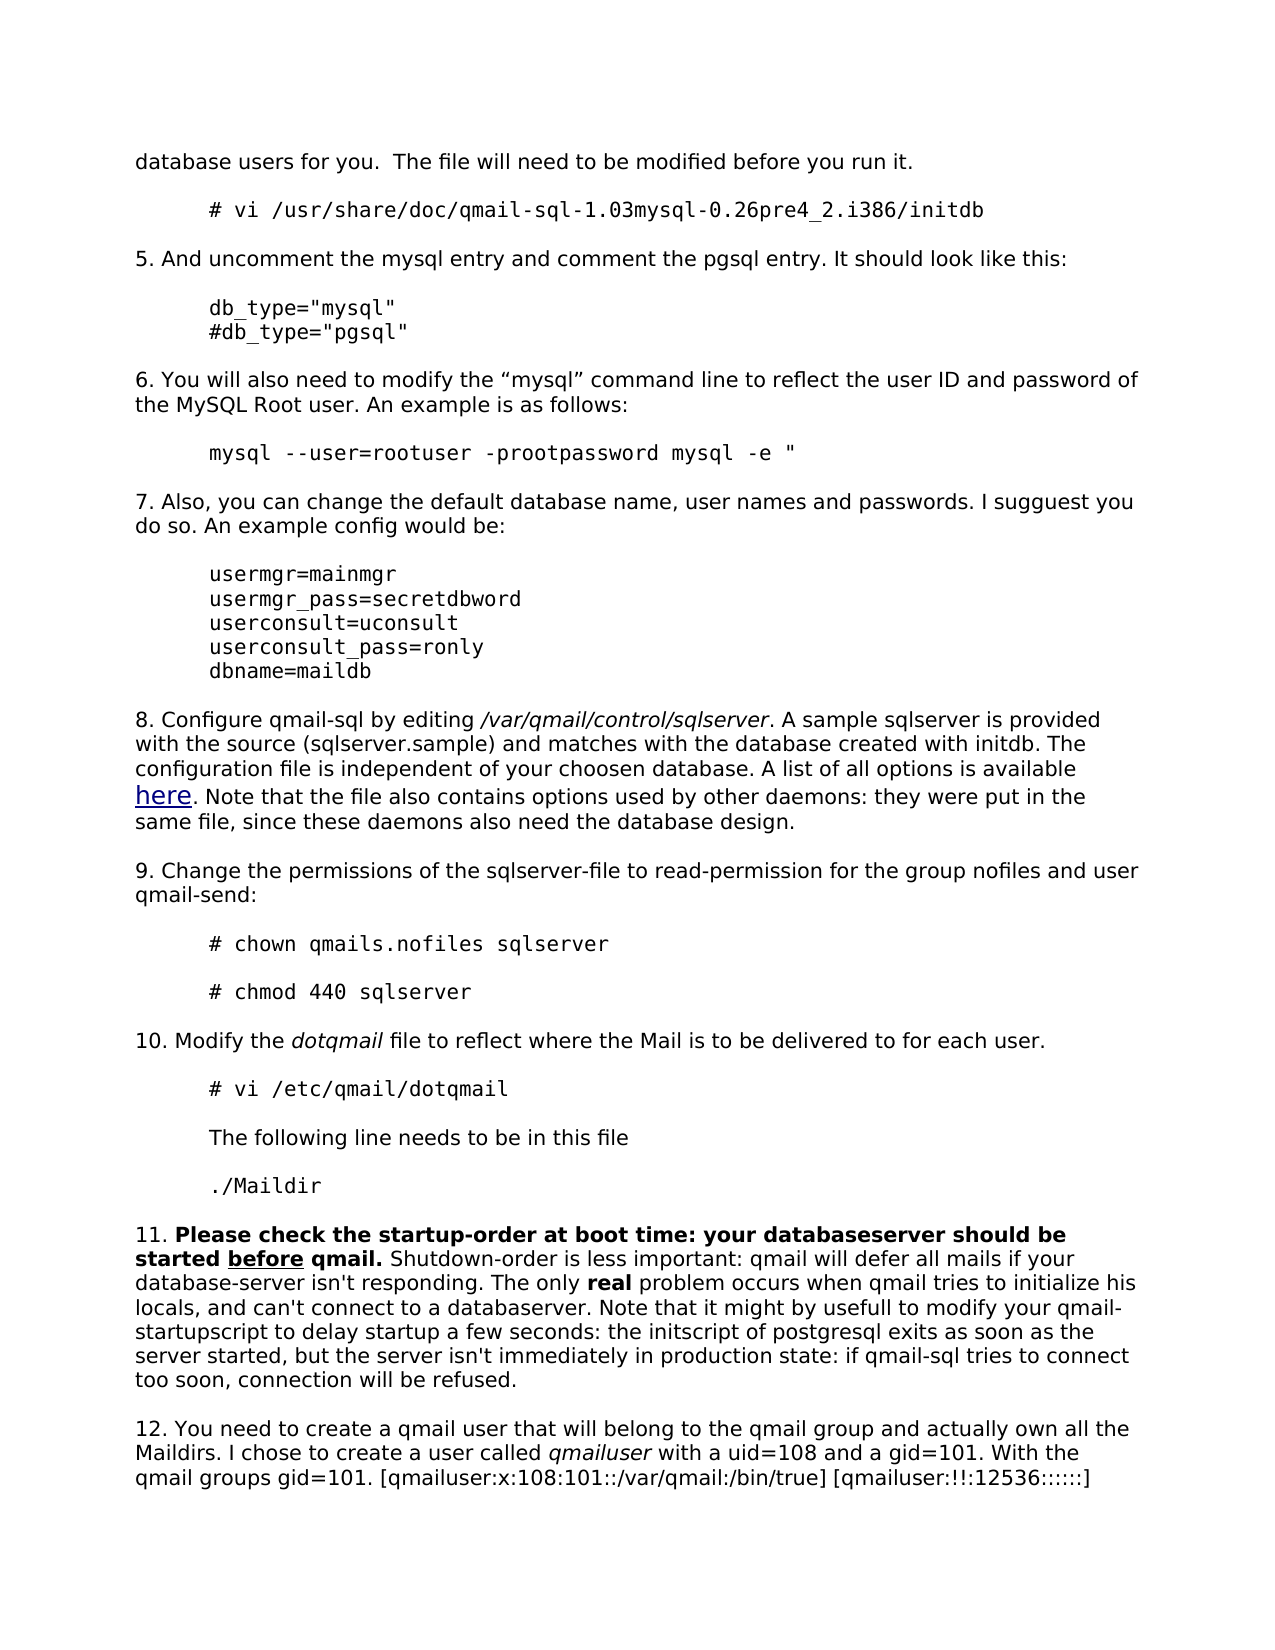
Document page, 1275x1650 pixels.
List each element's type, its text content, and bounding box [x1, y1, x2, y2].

text #db_type="pgsql" [135, 320, 1140, 344]
text The following line needs to be in this file [135, 1126, 1140, 1150]
text userconsult=uconsult [135, 611, 1140, 635]
text db_type="mysql" [135, 296, 1140, 320]
text # vi /etc/qmail/dotqmail [135, 1077, 1140, 1102]
text mysql --user=rootuser -prootpassword mysql -e " [135, 441, 1140, 466]
text userconsult_pass=ronly [135, 635, 1140, 660]
text # vi /usr/share/doc/qmail-sql-1.03mysql-0.26pre4_2.i386/initdb [135, 198, 1140, 223]
text 8. Configure qmail-sql by editing /var/qmail/control/sqlserver. A sample sqlserver is provided with the source (sqlserver.sample) and matches with the database created with initdb. The configuration file is independent of your choosen database. A list of all options is available here. Note that the file also contains options used by other daemons: they were put in the same file, since these daemons also need the database design. [135, 708, 1140, 834]
text dbname=maildb [135, 660, 1140, 684]
text 9. Change the permissions of the sqlserver-file to read-permission for the group nofiles and user qmail-send: # chown qmails.nofiles sqlserver [135, 859, 1140, 980]
text ./Maildir [135, 1174, 1140, 1199]
text # chmod 440 sqlserver [135, 980, 1140, 1004]
text 7. Also, you can change the default database name, user names and passwords. I sugguest you do so. An example config would be: [135, 490, 1140, 538]
text 5. And uncomment the mysql entry and comment the pgsql entry. It should look like this: [135, 247, 1140, 271]
text usermgr=mainmgr [135, 563, 1140, 587]
text 10. Modify the dotqmail file to reflect where the Mail is to be delivered to for each user. [135, 1029, 1140, 1053]
text 6. You will also need to modify the “mysql” command line to reflect the user ID and password of the MySQL Root user. An example is as follows: [135, 368, 1140, 417]
text 12. You need to create a qmail user that will belong to the qmail group and actually own all the [135, 1417, 1140, 1441]
text 11. Please check the startup-order at boot time: your databaseserver should be started before qmail. Shutdown-order is less important: qmail will defer all mails if your database-server isn't responding. The only real problem occurs when qmail tries to initialize his locals, and can't connect to a databaserver. Note that it might by usefull to modify your qmail-startupscript to delay startup a few seconds: the initscript of postgresql exits as soon as the server started, but the server isn't immediately in production state: if qmail-sql tries to connect too soon, connection will be refused. [135, 1223, 1140, 1393]
text usermgr_pass=secretdbword [135, 587, 1140, 611]
text Maildirs. I chose to create a user called qmailuser with a uid=108 and a gid=101. With the qmail groups gid=101. [qmailuser:x:108:101::/var/qmail:/bin/true] [qmailuser:!!:12536::::::] [135, 1441, 1140, 1490]
text database users for you. The file will need to be modified before you run it. [135, 150, 1140, 174]
